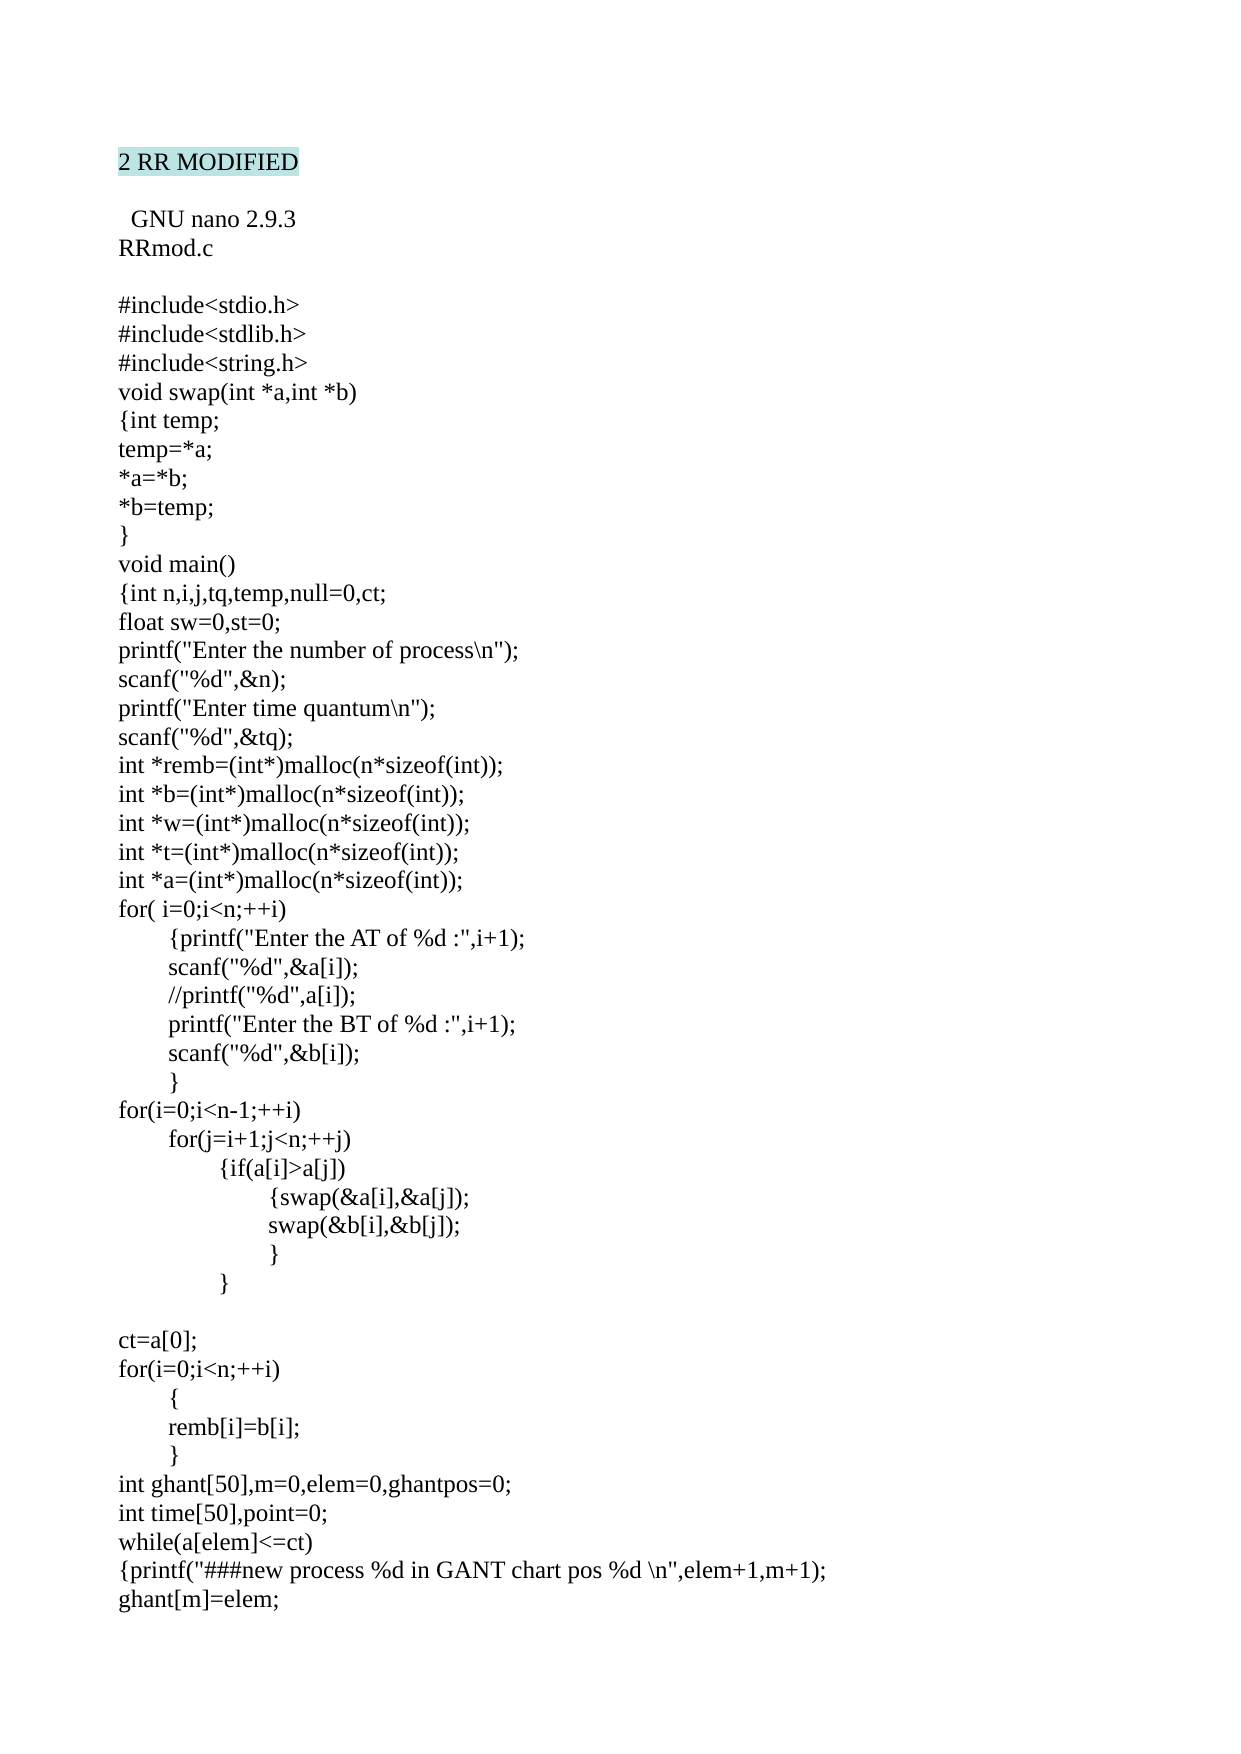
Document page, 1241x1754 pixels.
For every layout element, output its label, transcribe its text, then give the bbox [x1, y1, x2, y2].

text scanf("%d",&n); [118, 664, 1122, 693]
text } [118, 1239, 1122, 1268]
text float sw=0,st=0; [118, 607, 1122, 636]
text } [118, 521, 1122, 549]
text {int n,i,j,tq,temp,null=0,ct; [118, 578, 1122, 607]
text *a=*b; [118, 463, 1122, 492]
text } [118, 1067, 1122, 1096]
text 2 RR MODIFIED [118, 147, 1122, 176]
text #include<stdlib.h> [118, 319, 1122, 348]
text int ghant[50],m=0,elem=0,ghantpos=0; [118, 1469, 1122, 1498]
text {printf("Enter the AT of %d :",i+1); [118, 923, 1122, 952]
text {int temp; [118, 406, 1122, 434]
text scanf("%d",&b[i]); [118, 1038, 1122, 1067]
text temp=*a; [118, 434, 1122, 463]
text printf("Enter the number of process\n"); [118, 636, 1122, 664]
text while(a[elem]<=ct) [118, 1527, 1122, 1556]
text int *a=(int*)malloc(n*sizeof(int)); [118, 866, 1122, 894]
text {swap(&a[i],&a[j]); [118, 1182, 1122, 1211]
text void main() [118, 549, 1122, 578]
text scanf("%d",&a[i]); [118, 952, 1122, 981]
text } [118, 1441, 1122, 1469]
text //printf("%d",a[i]); [118, 981, 1122, 1009]
text swap(&b[i],&b[j]); [118, 1211, 1122, 1239]
text for(i=0;i<n-1;++i) [118, 1096, 1122, 1124]
text { [118, 1383, 1122, 1412]
text printf("Enter time quantum\n"); [118, 693, 1122, 722]
text int *t=(int*)malloc(n*sizeof(int)); [118, 837, 1122, 866]
text remb[i]=b[i]; [118, 1412, 1122, 1441]
text for(j=i+1;j<n;++j) [118, 1124, 1122, 1153]
text *b=temp; [118, 492, 1122, 521]
text ct=a[0]; [118, 1326, 1122, 1354]
text ghant[m]=elem; [118, 1584, 1122, 1613]
text int *b=(int*)malloc(n*sizeof(int)); [118, 779, 1122, 808]
text void swap(int *a,int *b) [118, 377, 1122, 406]
text {if(a[i]>a[j]) [118, 1153, 1122, 1182]
text {printf("###new process %d in GANT chart pos %d \n",elem+1,m+1); [118, 1556, 1122, 1584]
text #include<string.h> [118, 348, 1122, 377]
text for( i=0;i<n;++i) [118, 894, 1122, 923]
text for(i=0;i<n;++i) [118, 1354, 1122, 1383]
text int *remb=(int*)malloc(n*sizeof(int)); [118, 751, 1122, 779]
text GNU nano 2.9.3 RRmod.c [118, 204, 1122, 262]
text scanf("%d",&tq); [118, 722, 1122, 751]
text printf("Enter the BT of %d :",i+1); [118, 1009, 1122, 1038]
text int *w=(int*)malloc(n*sizeof(int)); [118, 808, 1122, 837]
text int time[50],point=0; [118, 1498, 1122, 1527]
text } [118, 1268, 1122, 1297]
text #include<stdio.h> [118, 291, 1122, 319]
